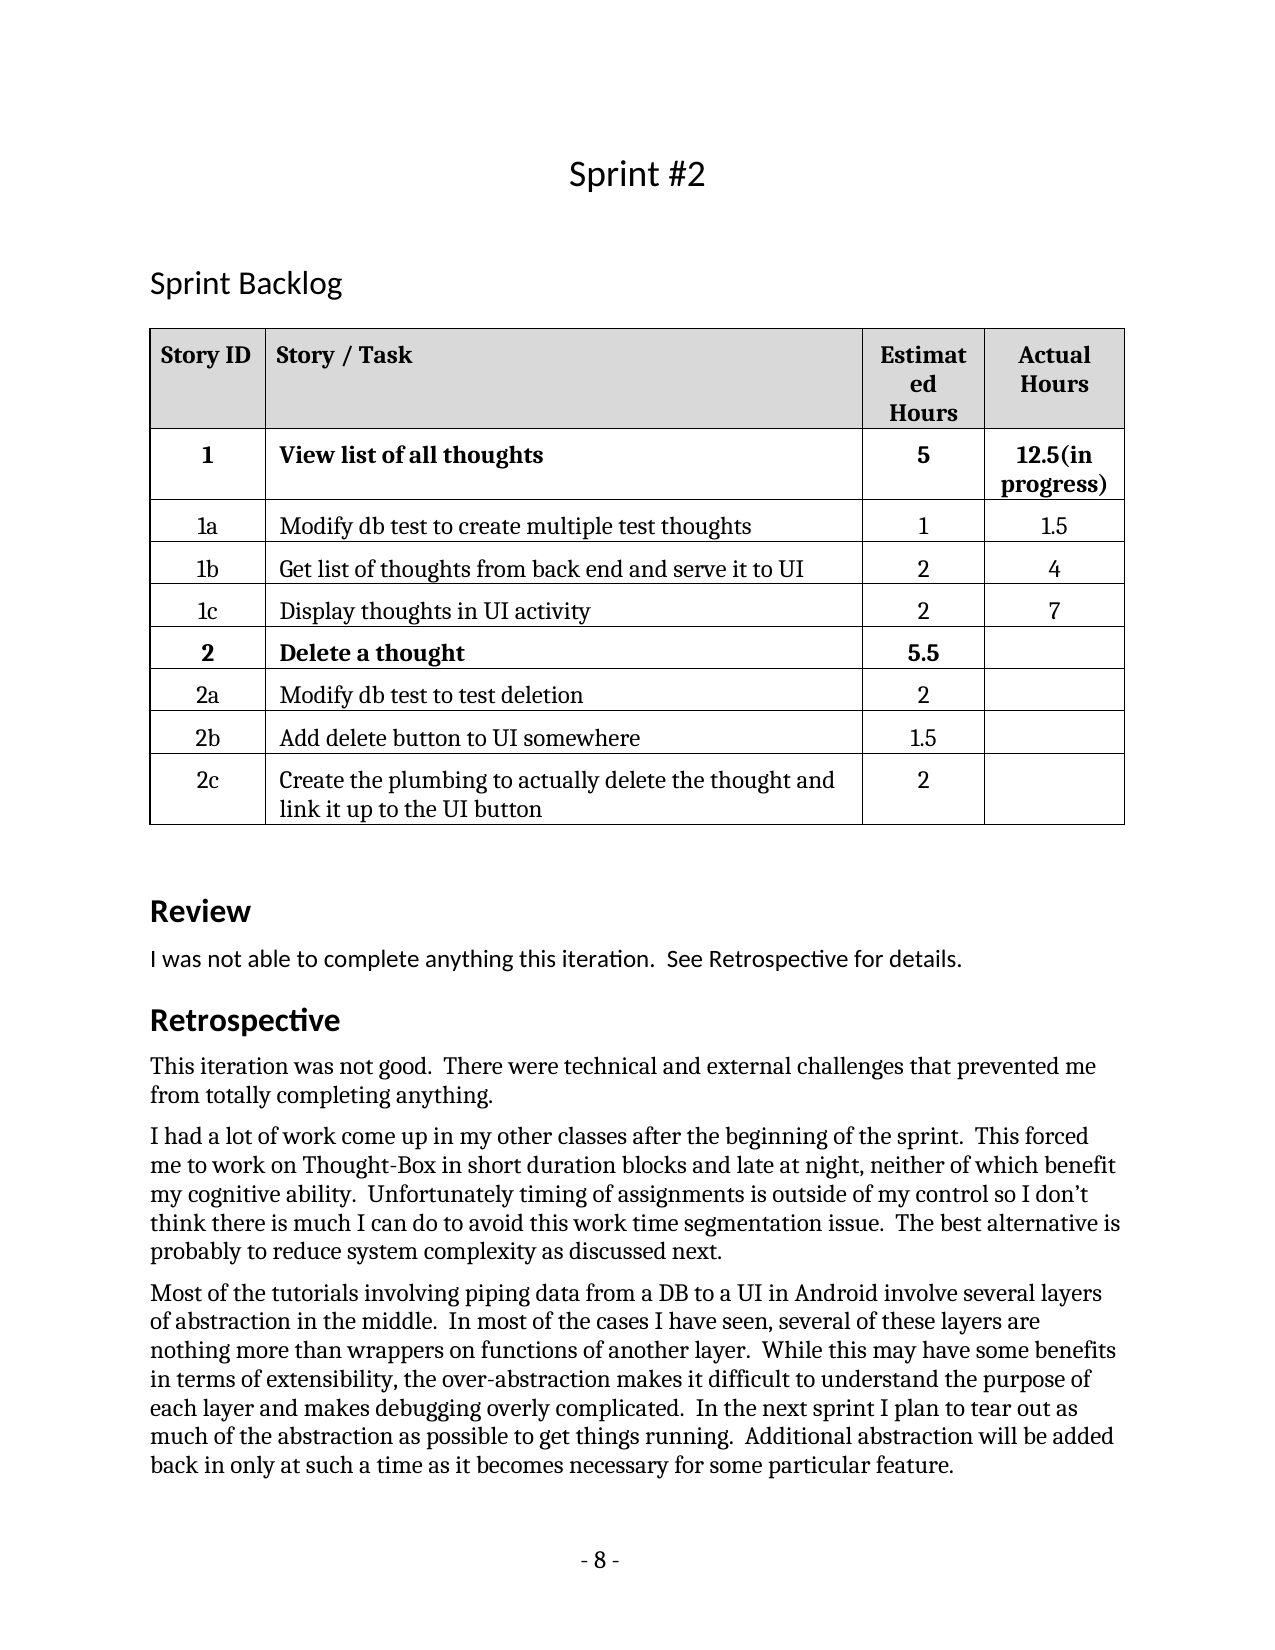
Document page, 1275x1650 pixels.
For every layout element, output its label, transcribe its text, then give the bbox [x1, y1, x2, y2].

table_cell 1a [151, 500, 265, 541]
table_cell 1b [151, 542, 265, 583]
table_cell Get list of thoughts from back end and serve it to UI [266, 542, 862, 583]
table_cell Add delete button to UI somewhere [266, 711, 862, 752]
table_cell 2c [151, 754, 265, 823]
table_cell 12.5(in progress) [985, 429, 1124, 499]
table_cell 7 [985, 584, 1124, 626]
table_cell View list of all thoughts [266, 429, 862, 499]
table_cell 2 [863, 754, 984, 823]
subtitle Retrospective [150, 999, 1125, 1040]
subtitle Review [150, 890, 1125, 931]
table_cell 5.5 [863, 627, 984, 668]
table_header Actual Hours [985, 329, 1124, 428]
table_cell Display thoughts in UI activity [266, 584, 862, 626]
subtitle Sprint #2 [150, 150, 1125, 196]
table_cell [985, 711, 1124, 752]
table_cell 2a [151, 669, 265, 710]
table_cell 2b [151, 711, 265, 752]
text This iteration was not good. There were technical and external challenges that prevented me from totally completing anything. [150, 1052, 1125, 1110]
text I had a lot of work come up in my other classes after the beginning of the sprint. This forced me to work on Thought-Box in short duration blocks and late at night, neither of which benefit my cognitive ability. Unfortunately timing of assignments is outside of my control so I don’t think there is much I can do to avoid this work time segmentation issue. The best alternative is probably to reduce system complexity as discussed next. [150, 1122, 1125, 1266]
table_cell 1.5 [985, 500, 1124, 541]
table_header Story ID [151, 329, 265, 428]
table_cell Delete a thought [266, 627, 862, 668]
table_cell Create the plumbing to actually delete the thought and link it up to the UI button [266, 754, 862, 823]
table_cell 2 [863, 584, 984, 626]
table_cell 1.5 [863, 711, 984, 752]
table_cell 2 [151, 627, 265, 668]
table_cell [985, 627, 1124, 668]
subtitle I was not able to complete anything this iteration. See Retrospective for details. [150, 943, 1125, 974]
table_cell 1 [863, 500, 984, 541]
table_cell 2 [863, 669, 984, 710]
table_cell 2 [863, 542, 984, 583]
table_cell Modify db test to create multiple test thoughts [266, 500, 862, 541]
table_header Story / Task [266, 329, 862, 428]
text Sprint Backlog [150, 262, 1125, 303]
table_cell 4 [985, 542, 1124, 583]
text Most of the tutorials involving piping data from a DB to a UI in Android involve several layers of abstraction in the middle. In most of the cases I have seen, several of these layers are nothing more than wrappers on functions of another layer. While this may have some benefits in terms of extensibility, the over-abstraction makes it difficult to understand the purpose of each layer and makes debugging overly complicated. In the next sprint I plan to tear out as much of the abstraction as possible to get things running. Additional abstraction will be added back in only at such a time as it becomes necessary for some particular feature. [150, 1278, 1125, 1480]
table_header Estimated Hours [863, 329, 984, 428]
table_cell 1c [151, 584, 265, 626]
table_cell 5 [863, 429, 984, 499]
table_cell [985, 669, 1124, 710]
table_cell 1 [151, 429, 265, 499]
table_cell Modify db test to test deletion [266, 669, 862, 710]
table_cell [985, 754, 1124, 823]
